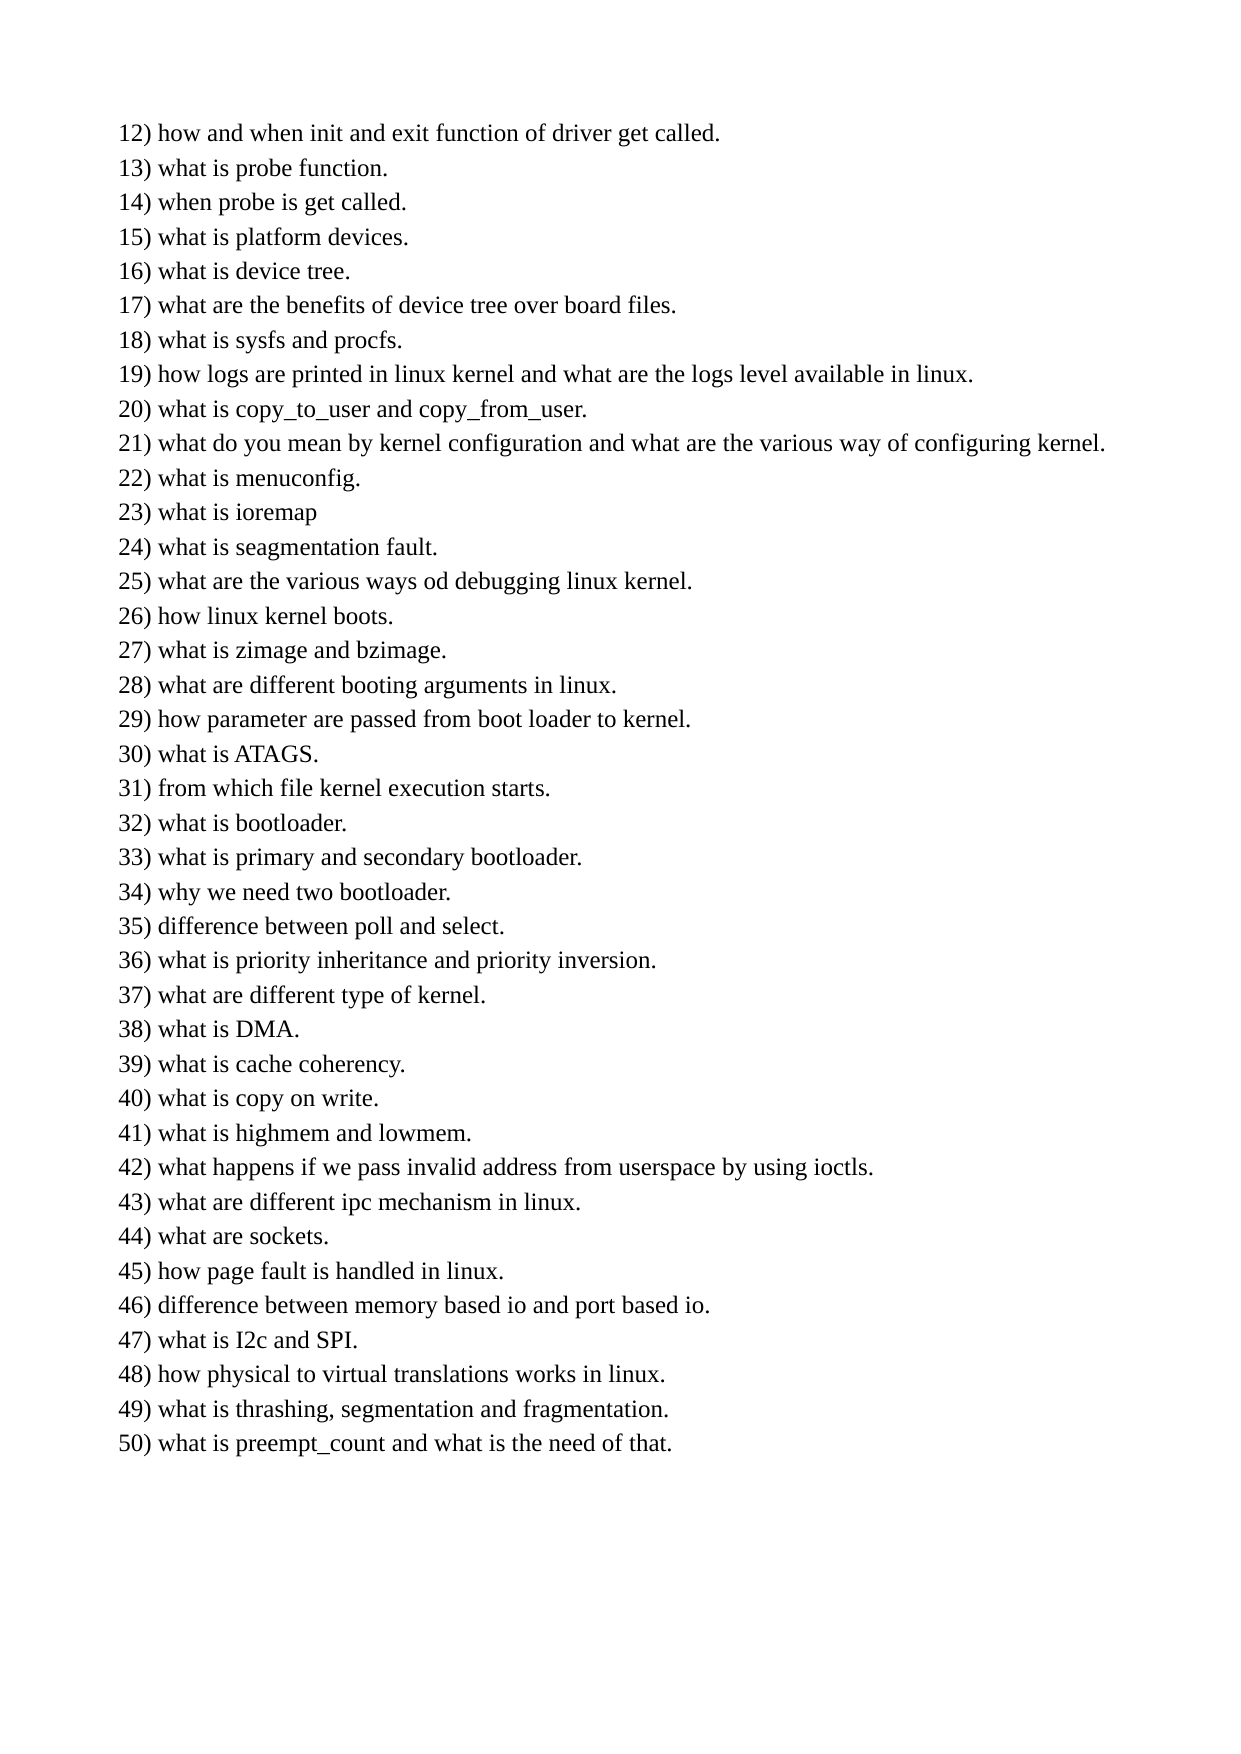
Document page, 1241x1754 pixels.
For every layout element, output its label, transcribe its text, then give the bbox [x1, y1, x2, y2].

text 12) how and when init and exit function of driver get called. 13) what is probe function. 14) when probe is get called. 15) what is platform devices. 16) what is device tree. 17) what are the benefits of device tree over board files. 18) what is sysfs and procfs. 19) how logs are printed in linux kernel and what are the logs level available in linux. 20) what is copy_to_user and copy_from_user. 21) what do you mean by kernel configuration and what are the various way of configuring kernel. 22) what is menuconfig. 23) what is ioremap 24) what is seagmentation fault. 25) what are the various ways od debugging linux kernel. 26) how linux kernel boots. 27) what is zimage and bzimage. 28) what are different booting arguments in linux. 29) how parameter are passed from boot loader to kernel. 30) what is ATAGS. 31) from which file kernel execution starts. 32) what is bootloader. 33) what is primary and secondary bootloader. 34) why we need two bootloader. 35) difference between poll and select. 36) what is priority inheritance and priority inversion. 37) what are different type of kernel. 38) what is DMA. 39) what is cache coherency. 40) what is copy on write. 41) what is highmem and lowmem. 42) what happens if we pass invalid address from userspace by using ioctls. 43) what are different ipc mechanism in linux. 44) what are sockets. 45) how page fault is handled in linux. 46) difference between memory based io and port based io. 47) what is I2c and SPI. 48) how physical to virtual translations works in linux. 49) what is thrashing, segmentation and fragmentation. 50) what is preempt_count and what is the need of that. [118, 118, 1122, 1457]
